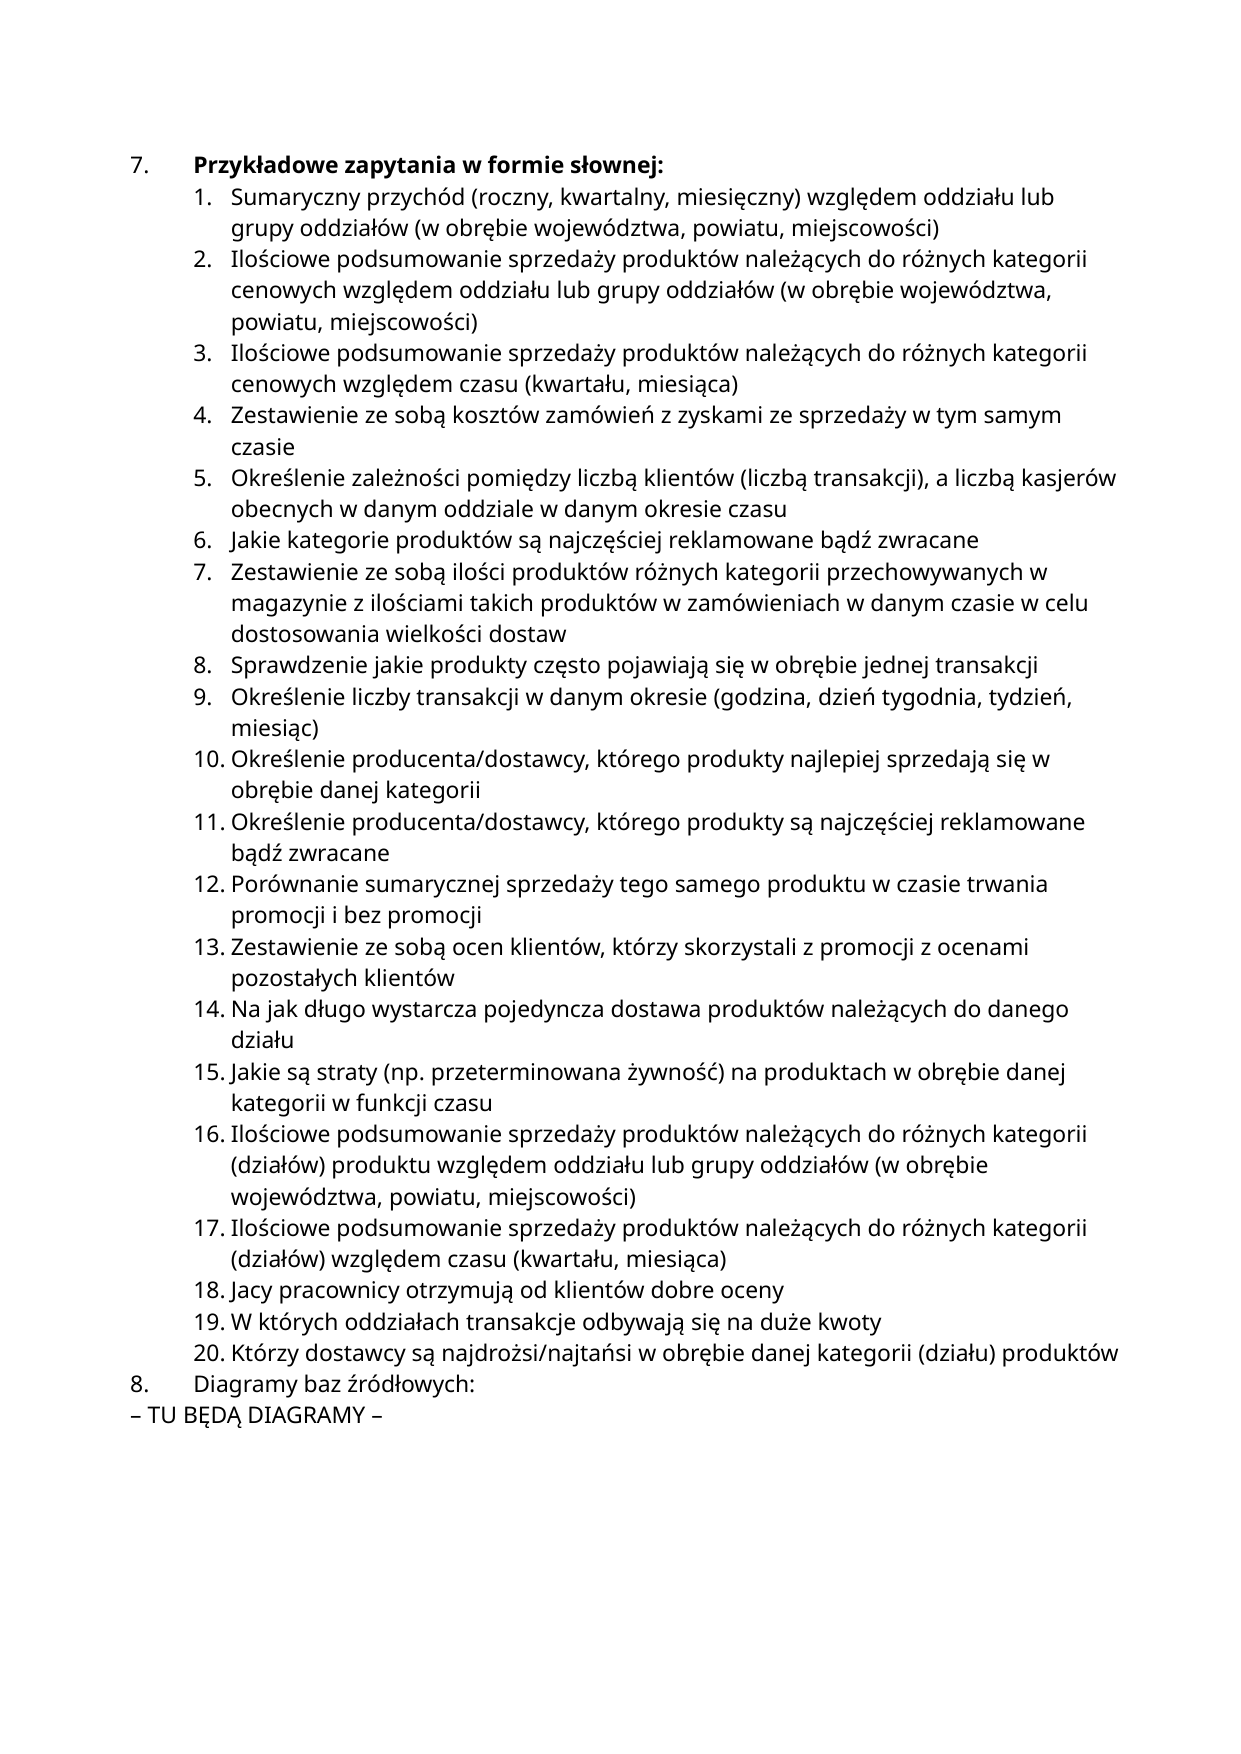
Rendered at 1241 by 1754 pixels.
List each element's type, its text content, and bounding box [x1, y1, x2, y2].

list Sprawdzenie jakie produkty często pojawiają się w obrębie jednej transakcji [193, 649, 1122, 681]
list Zestawienie ze sobą ilości produktów różnych kategorii przechowywanych w magazynie z ilościami takich produktów w zamówieniach w danym czasie w celu dostosowania wielkości dostaw [193, 556, 1122, 649]
list Diagramy baz źródłowych: [130, 1368, 1122, 1399]
list Przykładowe zapytania w formie słownej: [130, 149, 1122, 181]
list – TU BĘDĄ DIAGRAMY – [130, 1399, 1122, 1431]
list Określenie producenta/dostawcy, którego produkty najlepiej sprzedają się w obrębie danej kategorii [193, 743, 1122, 806]
list Porównanie sumarycznej sprzedaży tego samego produktu w czasie trwania promocji i bez promocji [193, 868, 1122, 931]
list Określenie liczby transakcji w danym okresie (godzina, dzień tygodnia, tydzień, miesiąc) [193, 681, 1122, 743]
list Sumaryczny przychód (roczny, kwartalny, miesięczny) względem oddziału lub grupy oddziałów (w obrębie województwa, powiatu, miejscowości) [193, 181, 1122, 243]
list Jakie kategorie produktów są najczęściej reklamowane bądź zwracane [193, 524, 1122, 556]
list Ilościowe podsumowanie sprzedaży produktów należących do różnych kategorii cenowych względem oddziału lub grupy oddziałów (w obrębie województwa, powiatu, miejscowości) [193, 243, 1122, 337]
list Zestawienie ze sobą kosztów zamówień z zyskami ze sprzedaży w tym samym czasie [193, 399, 1122, 462]
list Ilościowe podsumowanie sprzedaży produktów należących do różnych kategorii (działów) względem czasu (kwartału, miesiąca) [193, 1212, 1122, 1274]
list Ilościowe podsumowanie sprzedaży produktów należących do różnych kategorii (działów) produktu względem oddziału lub grupy oddziałów (w obrębie województwa, powiatu, miejscowości) [193, 1118, 1122, 1212]
list W których oddziałach transakcje odbywają się na duże kwoty [193, 1306, 1122, 1337]
list Określenie producenta/dostawcy, którego produkty są najczęściej reklamowane bądź zwracane [193, 806, 1122, 868]
list Określenie zależności pomiędzy liczbą klientów (liczbą transakcji), a liczbą kasjerów obecnych w danym oddziale w danym okresie czasu [193, 462, 1122, 524]
list Jacy pracownicy otrzymują od klientów dobre oceny [193, 1274, 1122, 1306]
list Zestawienie ze sobą ocen klientów, którzy skorzystali z promocji z ocenami pozostałych klientów [193, 931, 1122, 993]
list Którzy dostawcy są najdrożsi/najtańsi w obrębie danej kategorii (działu) produktów [193, 1337, 1122, 1368]
list Na jak długo wystarcza pojedyncza dostawa produktów należących do danego działu [193, 993, 1122, 1056]
list Ilościowe podsumowanie sprzedaży produktów należących do różnych kategorii cenowych względem czasu (kwartału, miesiąca) [193, 337, 1122, 399]
list Jakie są straty (np. przeterminowana żywność) na produktach w obrębie danej kategorii w funkcji czasu [193, 1056, 1122, 1118]
